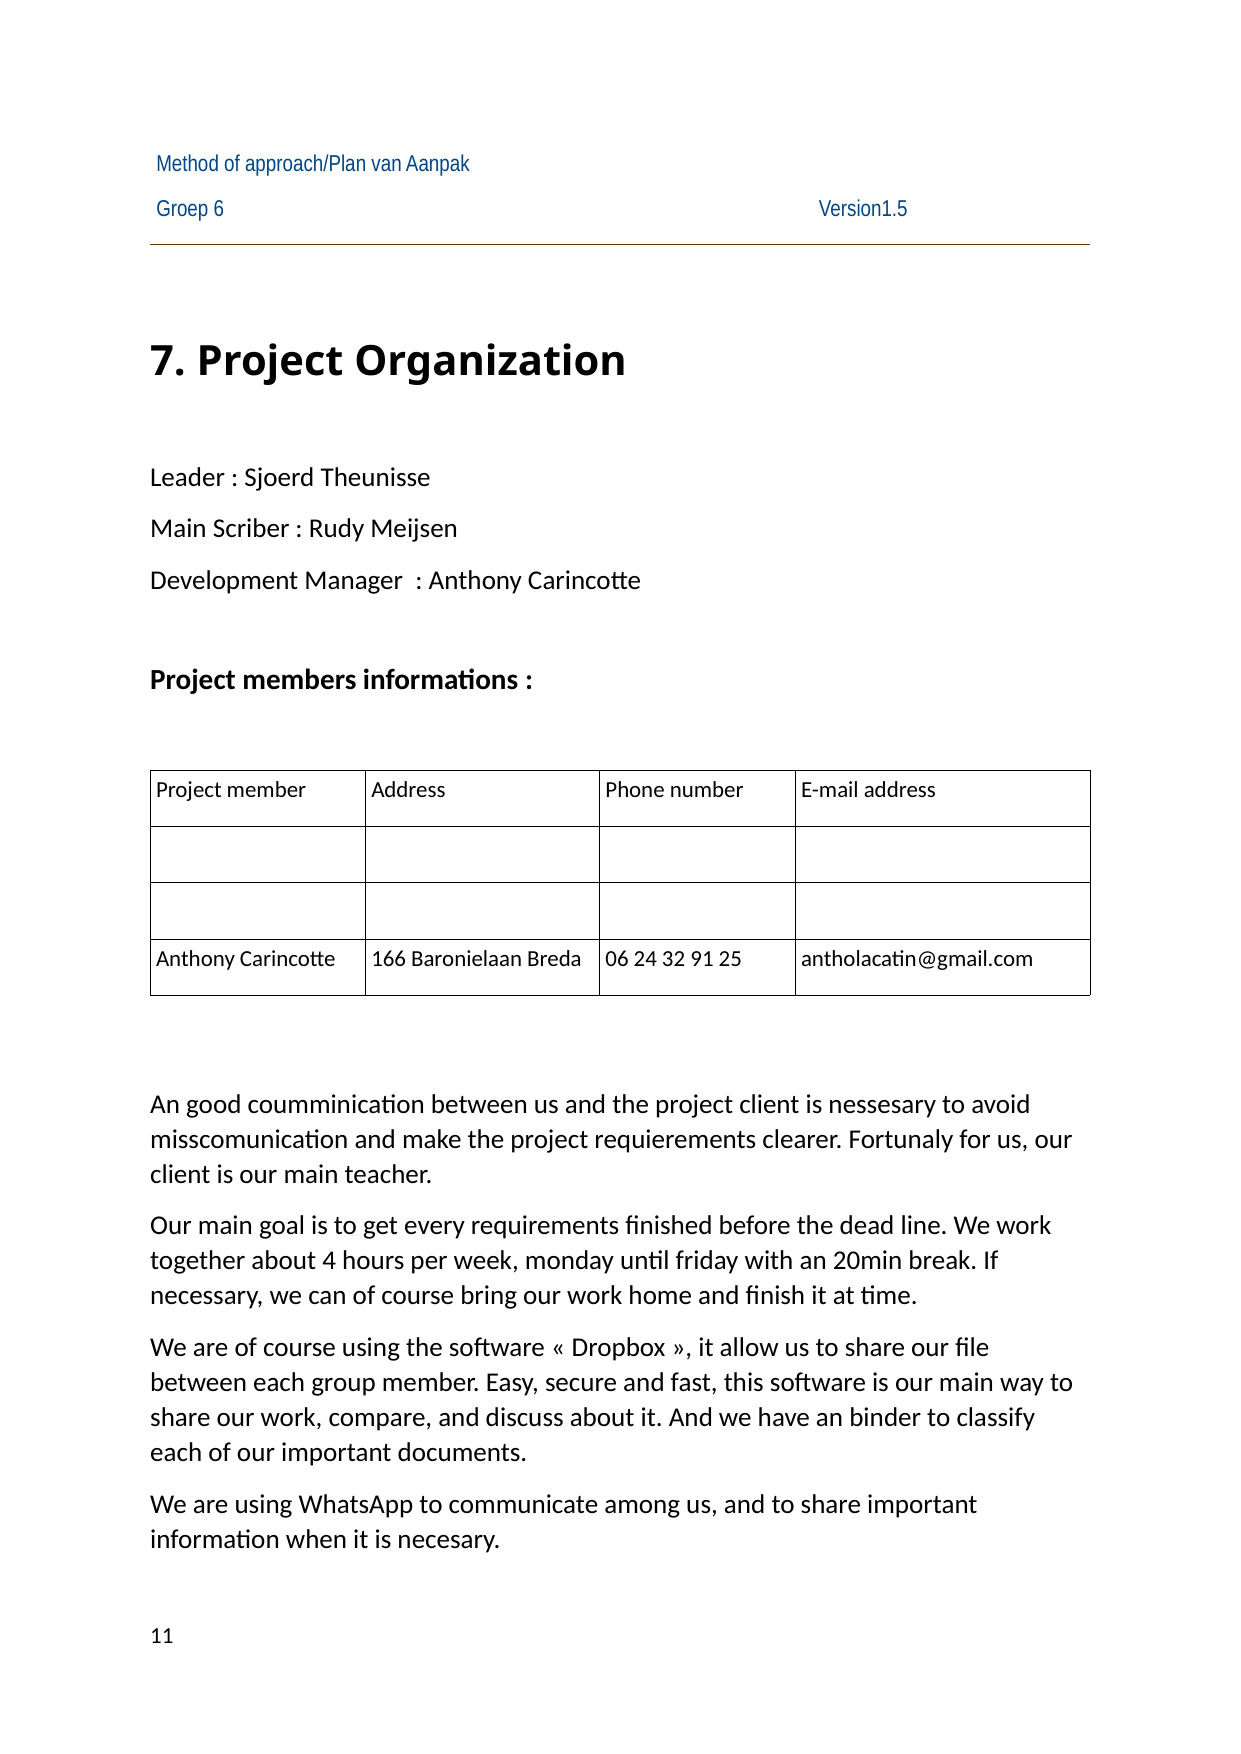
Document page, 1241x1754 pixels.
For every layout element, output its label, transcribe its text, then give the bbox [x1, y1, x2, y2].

text An good coumminication between us and the project client is nessesary to avoid misscomunication and make the project requierements clearer. Fortunaly for us, our client is our main teacher. [150, 1049, 1090, 1190]
table_header Address [366, 771, 599, 826]
table_header Project member [151, 771, 365, 826]
text Main Scriber : Rudy Meijsen [150, 511, 1090, 544]
table_header E-mail address [796, 771, 1090, 826]
text Our main goal is to get every requirements finished before the dead line. We work together about 4 hours per week, monday until friday with an 20min break. If necessary, we can of course bring our work home and finish it at time. [150, 1208, 1090, 1312]
table_cell [600, 883, 795, 938]
table_cell [366, 883, 599, 938]
table_cell [151, 827, 365, 882]
table_header Phone number [600, 771, 795, 826]
table_cell [796, 827, 1090, 882]
table_cell [151, 883, 365, 938]
text We are using WhatsApp to communicate among us, and to share important information when it is necesary. [150, 1487, 1090, 1555]
text Development Manager : Anthony Carincotte [150, 563, 1090, 596]
table_cell antholacatin@gmail.com [796, 940, 1090, 995]
text We are of course using the software « Dropbox », it allow us to share our file between each group member. Easy, secure and fast, this software is our main way to share our work, compare, and discuss about it. And we have an binder to classify each of our important documents. [150, 1330, 1090, 1468]
text 7. Project Organization [150, 331, 1090, 388]
table_cell [600, 827, 795, 882]
table_cell 06 24 32 91 25 [600, 940, 795, 995]
text Leader : Sjoerd Theunisse [150, 460, 1090, 493]
table_cell [796, 883, 1090, 938]
table_cell 166 Baronielaan Breda [366, 940, 599, 995]
table_cell [366, 827, 599, 882]
table_cell Anthony Carincotte [151, 940, 365, 995]
text Project members informations : [150, 661, 1090, 697]
